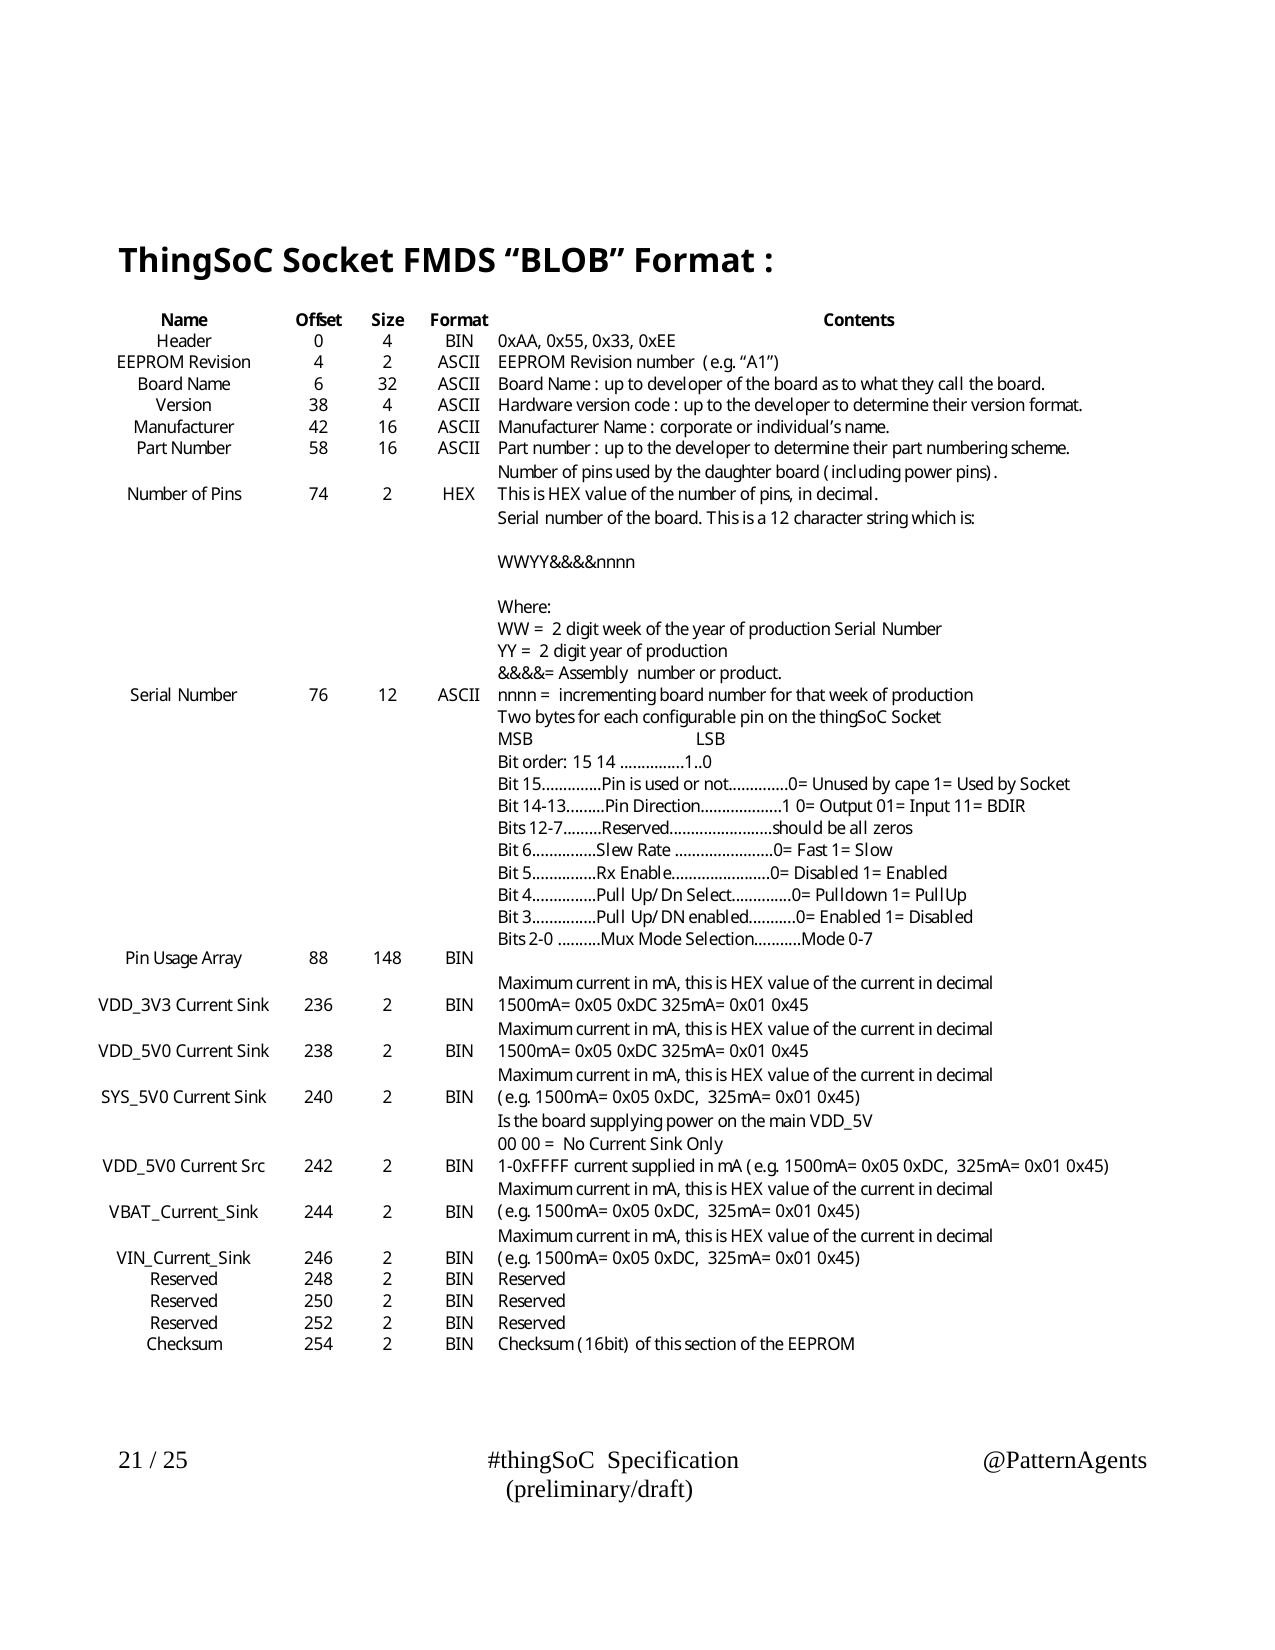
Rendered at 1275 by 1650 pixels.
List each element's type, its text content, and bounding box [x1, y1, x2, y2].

subtitle ThingSoC Socket FMDS “BLOB” Format : [118, 237, 1157, 282]
